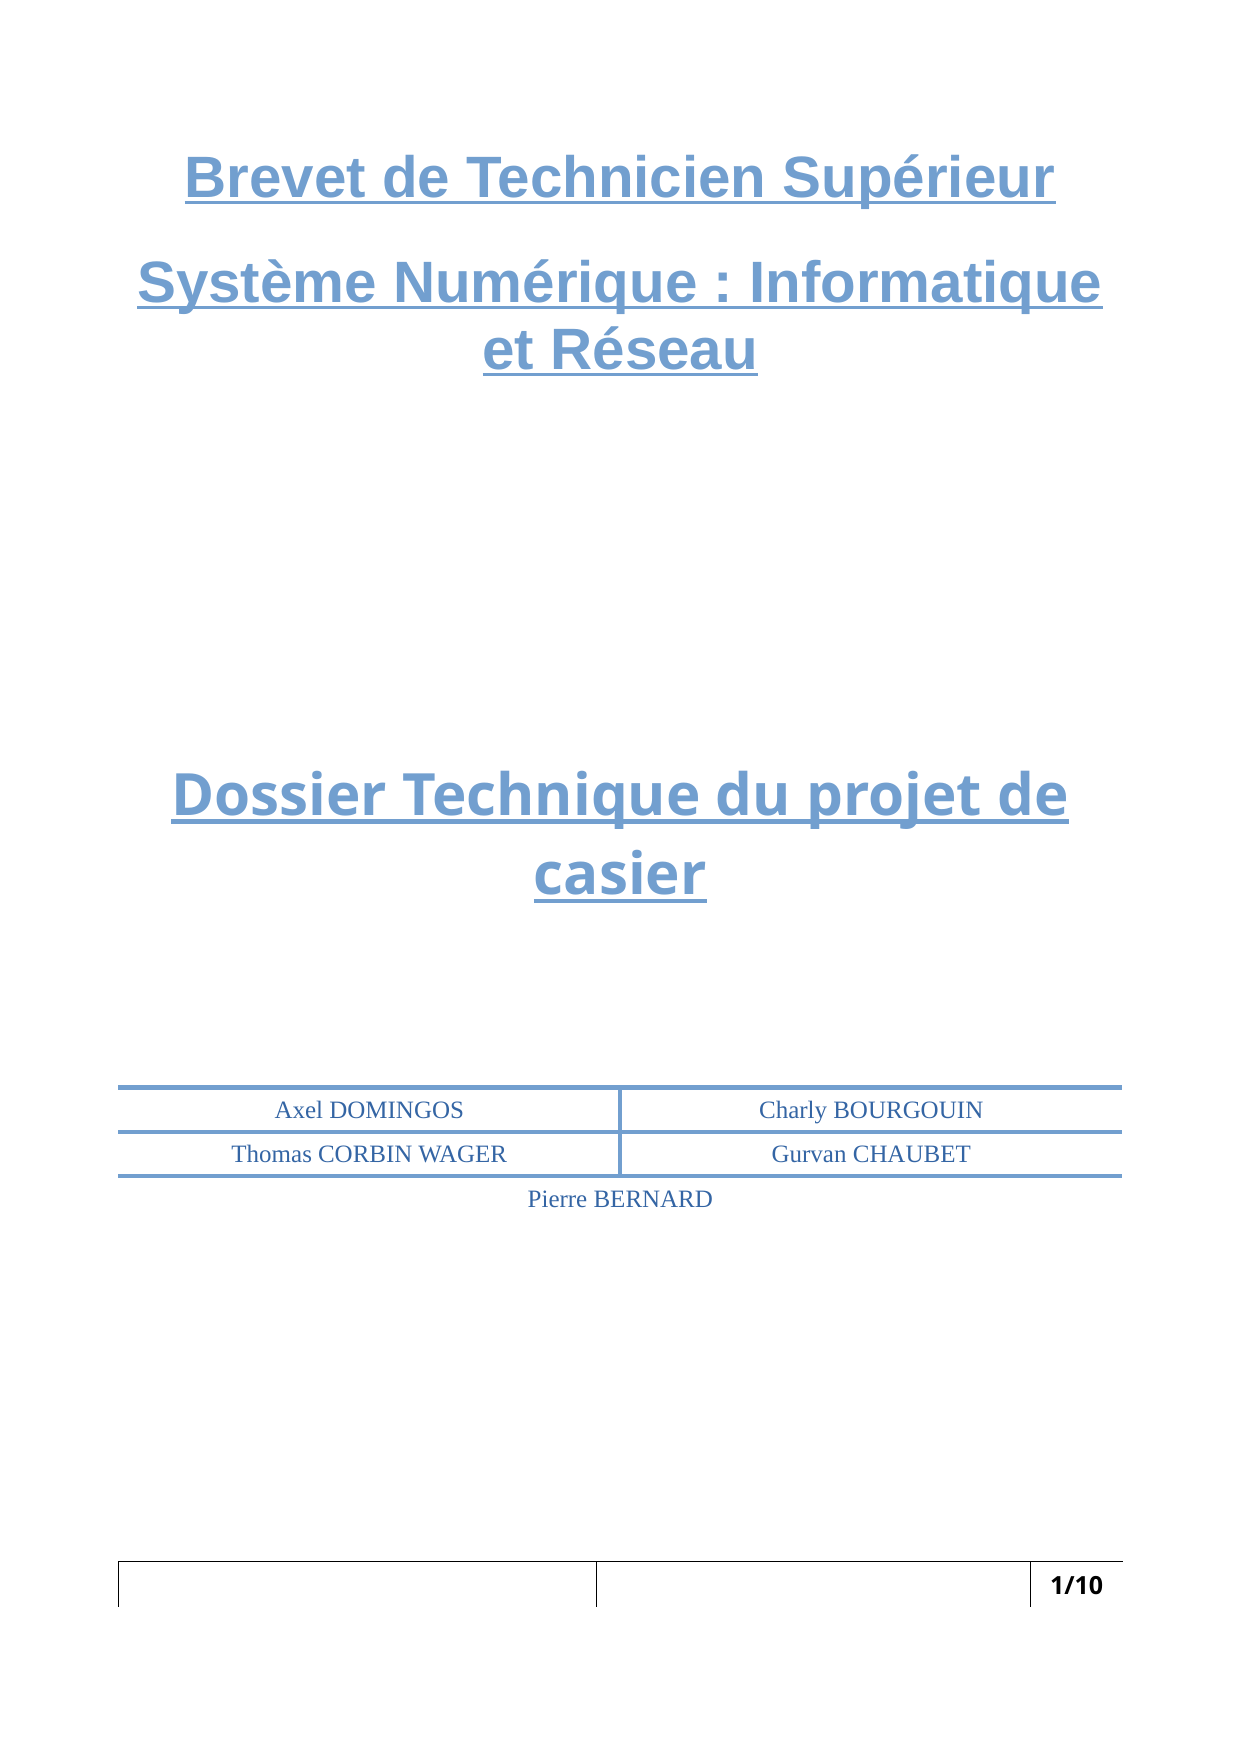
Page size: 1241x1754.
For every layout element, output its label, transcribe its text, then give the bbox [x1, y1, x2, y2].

table_cell Thomas CORBIN WAGER [118, 1134, 618, 1174]
table_header Charly BOURGOUIN [622, 1090, 1122, 1130]
title Dossier Technique du projet de casier [118, 753, 1122, 912]
table_header Axel DOMINGOS [118, 1090, 618, 1130]
table_header Pierre BERNARD [118, 1178, 1122, 1218]
table_cell Gurvan CHAUBET [622, 1134, 1122, 1174]
title Système Numérique : Informatique et Réseau [118, 248, 1122, 382]
title Brevet de Technicien Supérieur [118, 143, 1122, 210]
